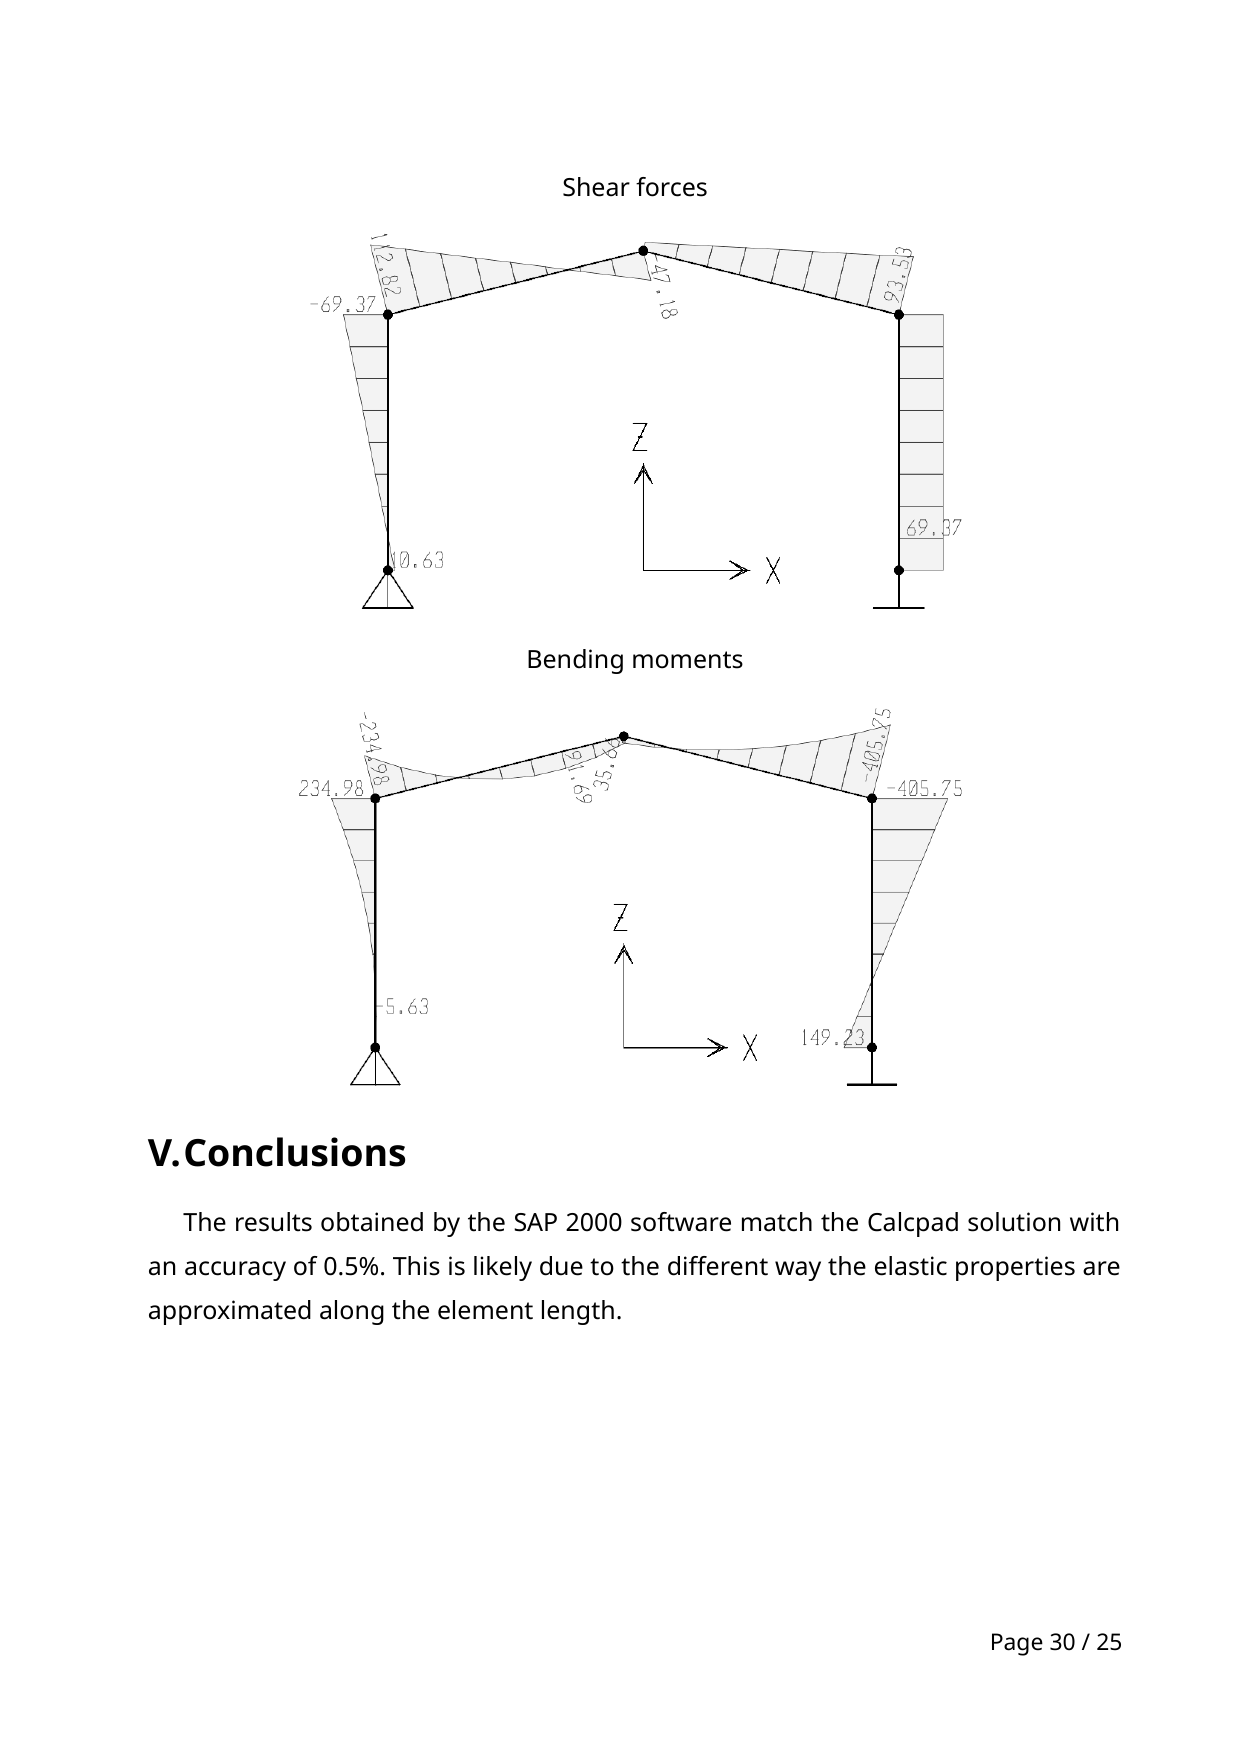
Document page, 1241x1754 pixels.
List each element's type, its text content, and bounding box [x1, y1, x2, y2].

text Bending moments [148, 642, 1122, 676]
picture [293, 692, 976, 1098]
subtitle Conclusions [148, 1126, 1122, 1177]
text The results obtained by the SAP 2000 software match the Calcpad solution with an accuracy of 0.5%. This is likely due to the different way the elastic properties are approximated along the element length. [148, 1204, 1122, 1327]
picture [301, 220, 969, 625]
text Shear forces [148, 169, 1122, 203]
